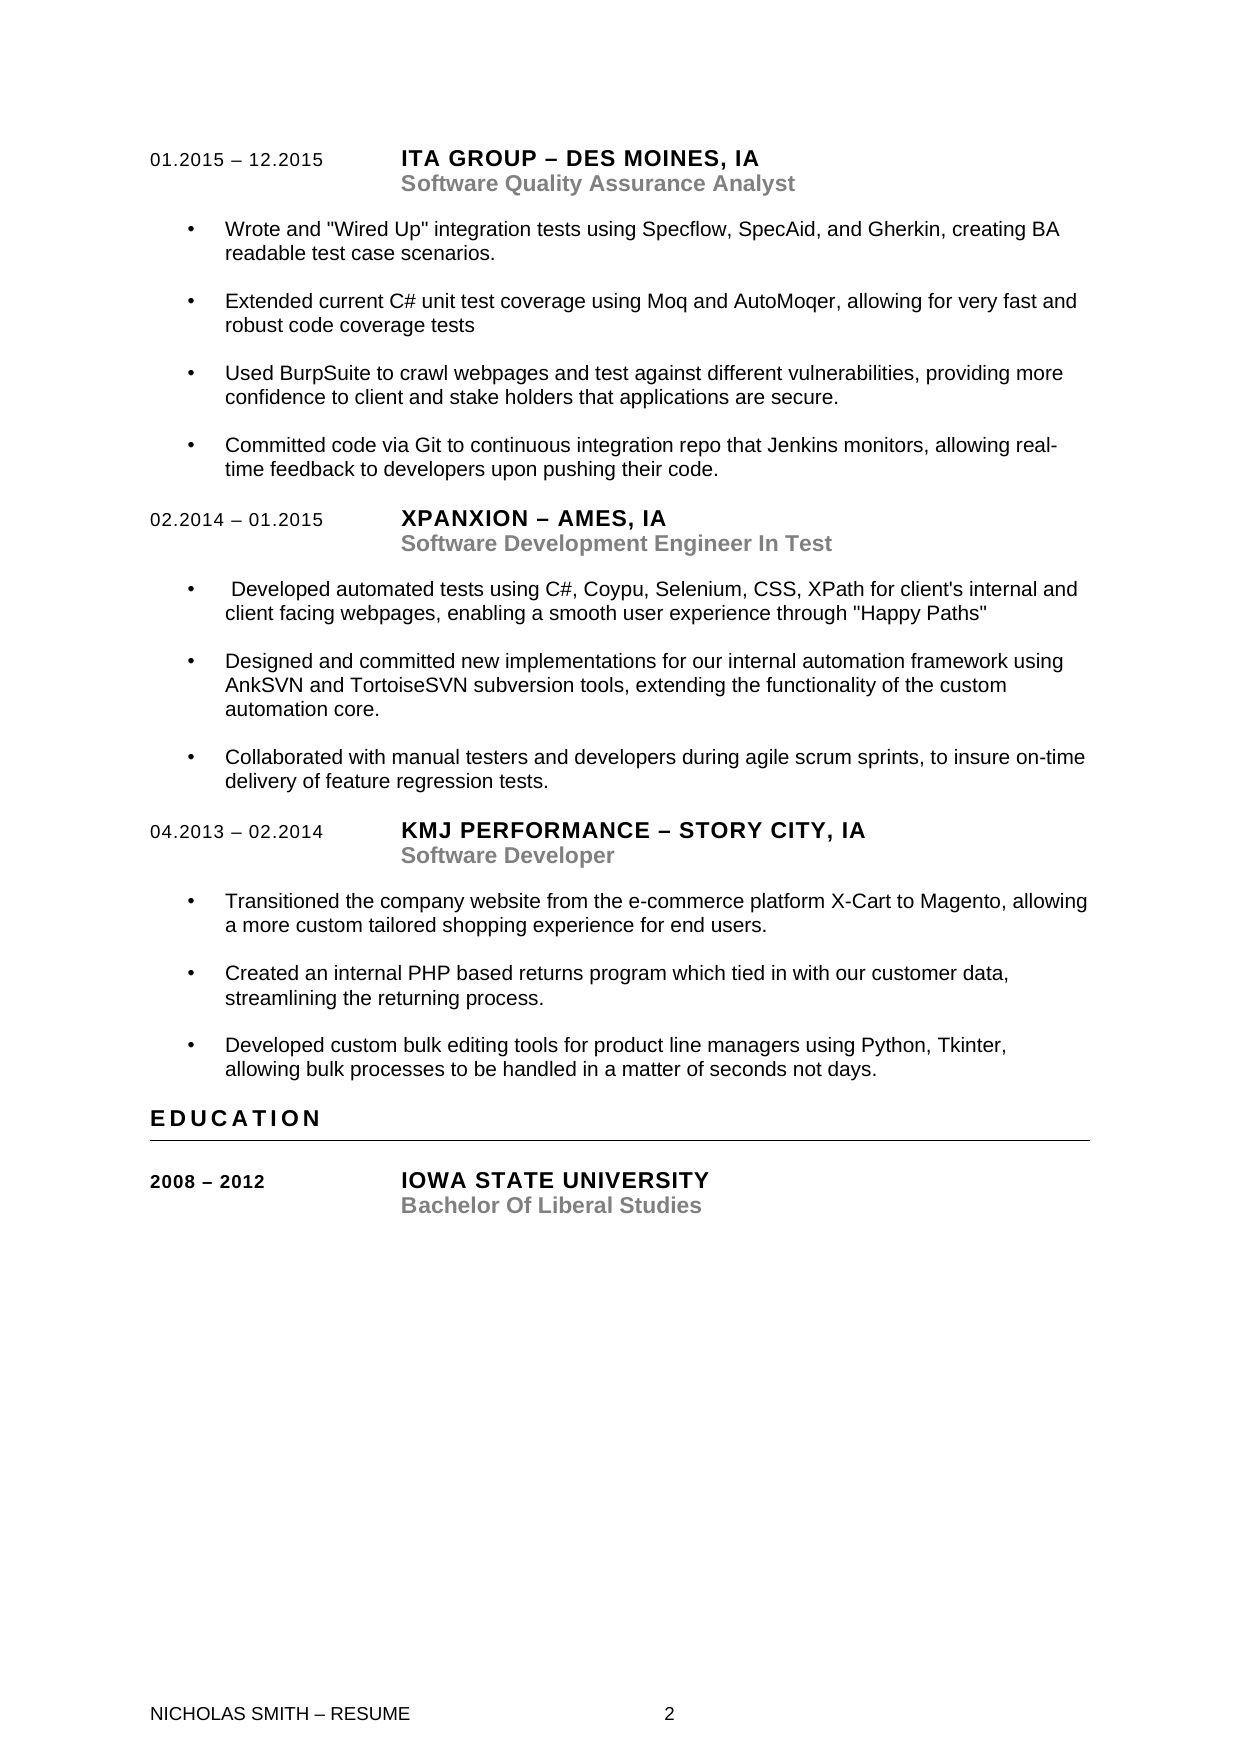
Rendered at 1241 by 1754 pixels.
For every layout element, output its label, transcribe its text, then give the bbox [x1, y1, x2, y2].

list Committed code via Git to continuous integration repo that Jenkins monitors, allowing real-time feedback to developers upon pushing their code. [187, 433, 1090, 481]
list Collaborated with manual testers and developers during agile scrum sprints, to insure on-time delivery of feature regression tests. [187, 745, 1090, 793]
list Transitioned the company website from the e-commerce platform X-Cart to Magento, allowing a more custom tailored shopping experience for end users. [187, 889, 1090, 937]
list Created an internal PHP based returns program which tied in with our customer data, streamlining the returning process. [187, 961, 1090, 1009]
text Software Development Engineer In Test [150, 531, 1090, 556]
text 2008 – 2012 IOWA STATE UNIVERSITY [150, 1167, 1090, 1194]
text Software Developer [150, 843, 1090, 868]
text 01.2015 – 12.2015 ITA Group – DES MOINES, IA [150, 145, 1090, 171]
list Used BurpSuite to crawl webpages and test against different vulnerabilities, providing more confidence to client and stake holders that applications are secure. [187, 361, 1090, 409]
list Developed custom bulk editing tools for product line managers using Python, Tkinter, allowing bulk processes to be handled in a matter of seconds not days. [187, 1033, 1090, 1081]
list Developed automated tests using C#, Coypu, Selenium, CSS, XPath for client's internal and client facing webpages, enabling a smooth user experience through "Happy Paths" [187, 577, 1090, 625]
list Wrote and "Wired Up" integration tests using Specflow, SpecAid, and Gherkin, creating BA readable test case scenarios. [187, 217, 1090, 265]
text 04.2013 – 02.2014 KMJ PERformance – story city, IA [150, 817, 1090, 843]
text 02.2014 – 01.2015 xpanxion – Ames, IA [150, 505, 1090, 531]
text Software Quality Assurance Analyst [150, 171, 1090, 196]
list Extended current C# unit test coverage using Moq and AutoMoqer, allowing for very fast and robust code coverage tests [187, 289, 1090, 337]
list Designed and committed new implementations for our internal automation framework using AnkSVN and TortoiseSVN subversion tools, extending the functionality of the custom automation core. [187, 649, 1090, 721]
text Bachelor Of Liberal Studies [150, 1194, 1090, 1219]
subtitle EDUCATION [150, 1105, 1090, 1140]
